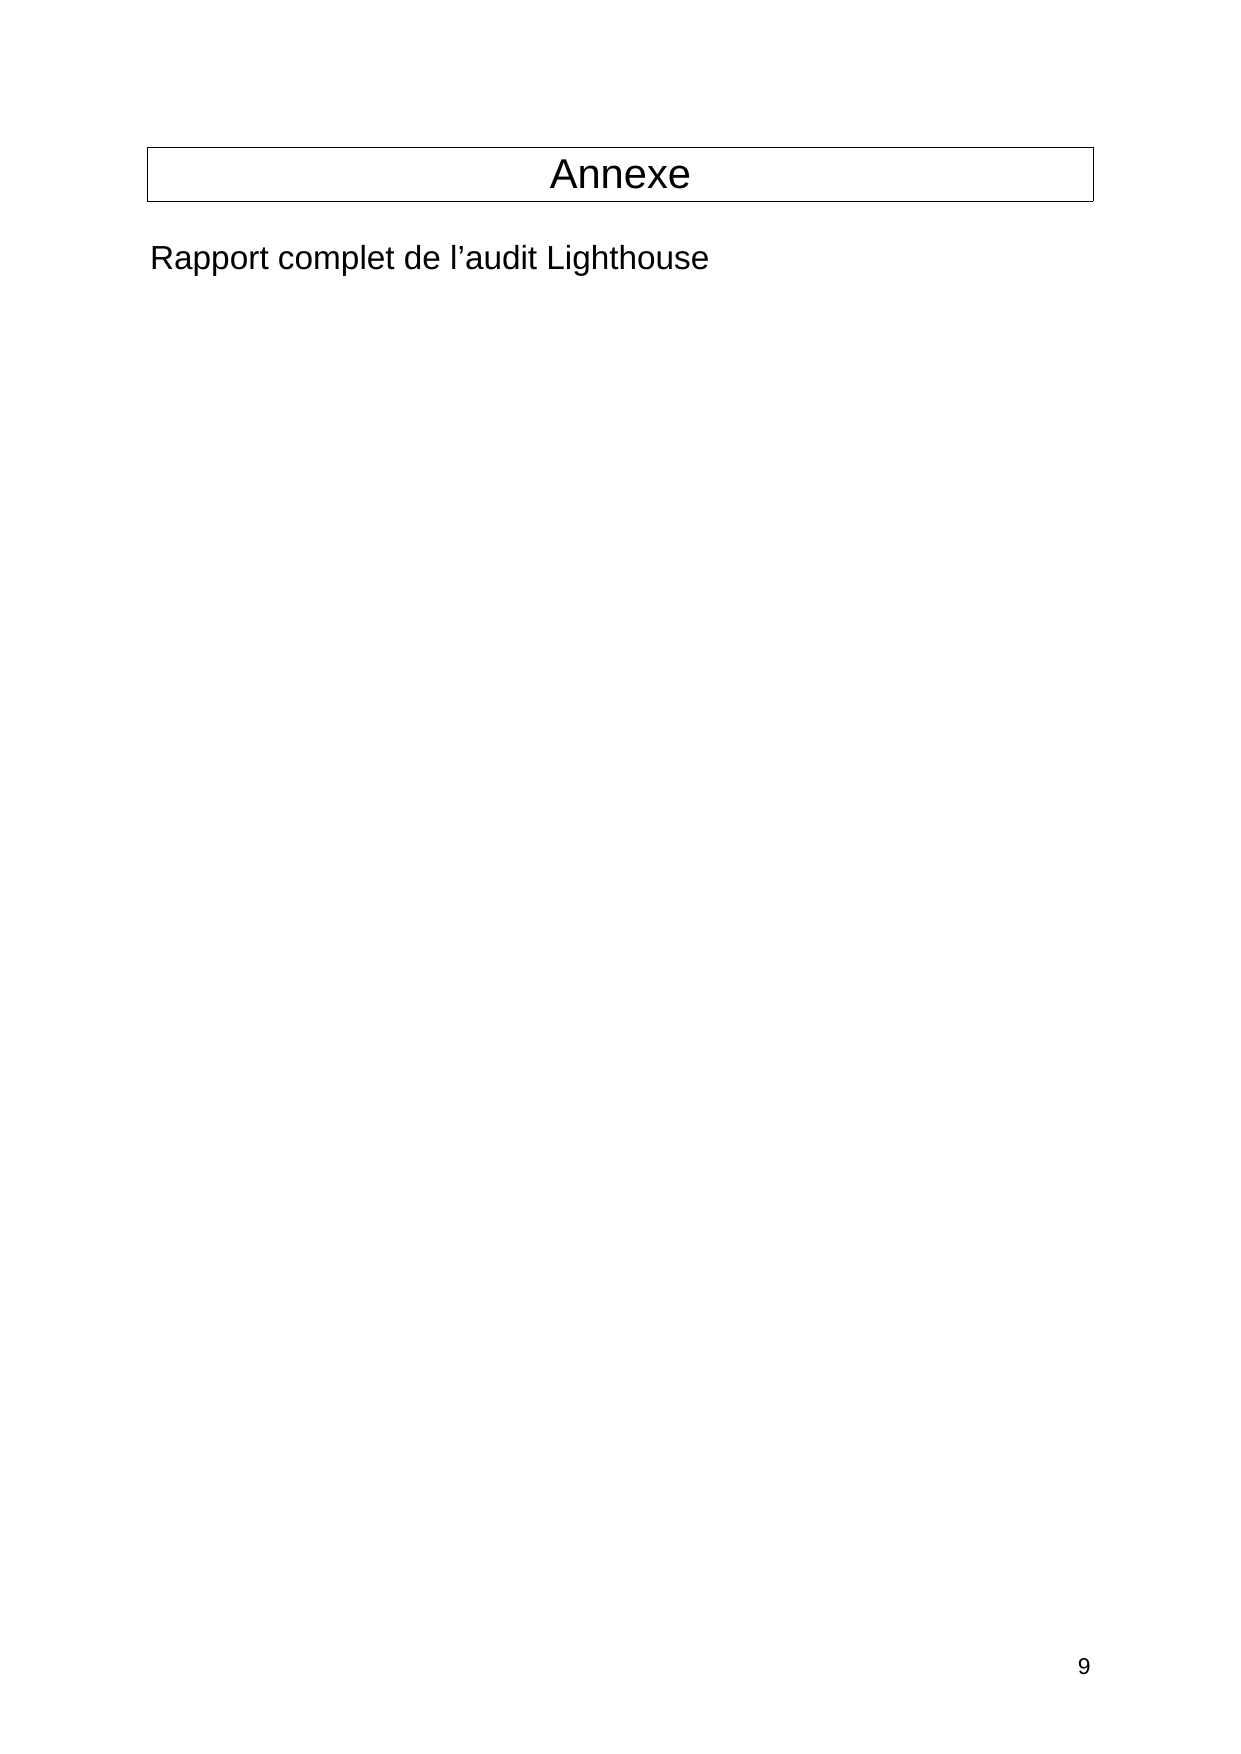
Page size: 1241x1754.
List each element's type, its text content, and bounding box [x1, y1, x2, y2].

subtitle Rapport complet de l’audit Lighthouse [150, 238, 1090, 277]
subtitle Annexe [148, 148, 1093, 201]
